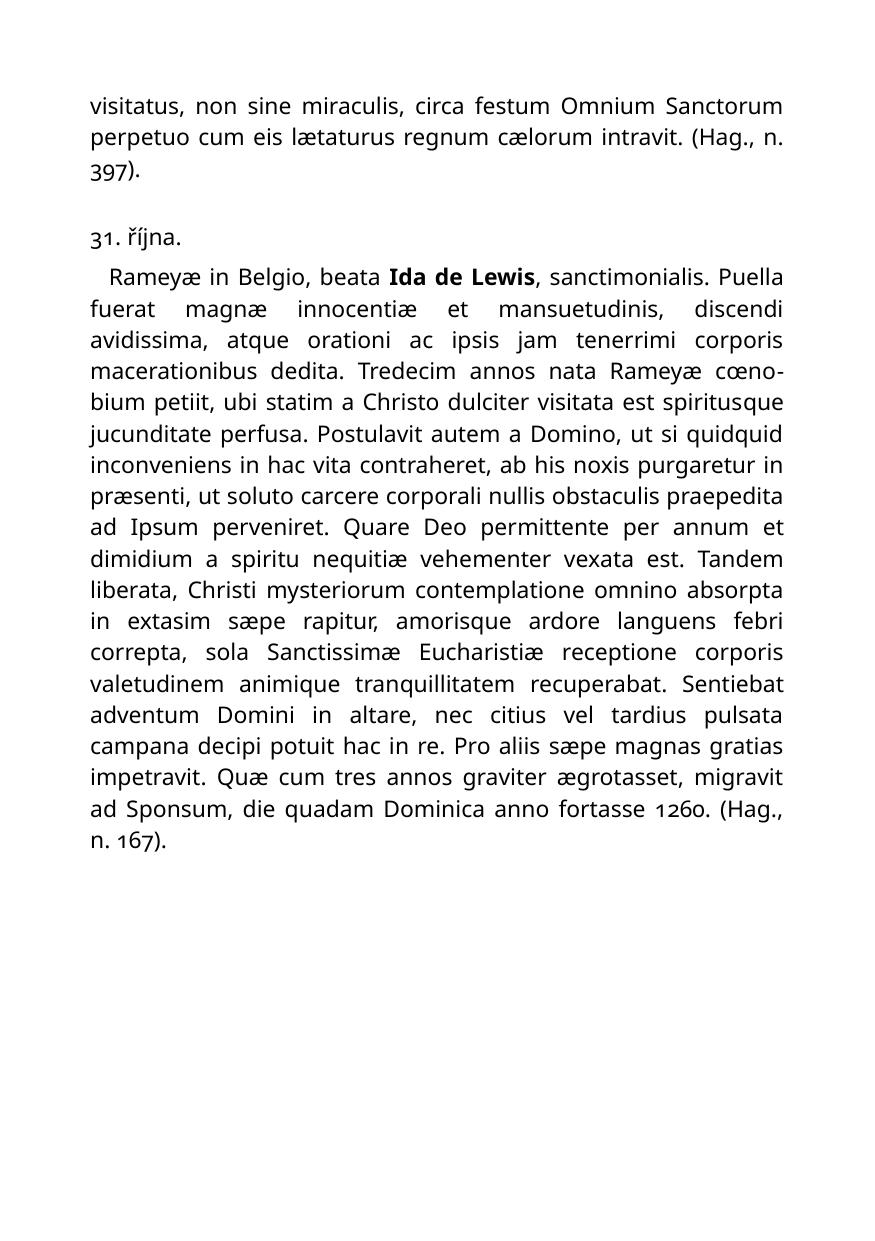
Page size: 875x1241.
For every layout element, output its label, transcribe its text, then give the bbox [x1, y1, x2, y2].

text visitatus, non sine miraculis, circa festum Omnium Sanctorum perpetuo cum eis lætaturus regnum cælorum intravit. (Hag., n. 397). [90, 90, 784, 184]
text 31. října. [90, 221, 784, 252]
text Rameyæ in Belgio, beata Ida de Lewis, sanctimonialis. Puella fuerat magnæ innocentiæ et mansuetudinis, discendi avidissima, atque orationi ac ipsis jam tenerrimi corporis macerationibus dedita. Tredecim annos nata Rameyæ cœno­bium petiit, ubi statim a Christo dulciter visitata est spiritus­que jucunditate perfusa. Postulavit autem a Domino, ut si quidquid inconveniens in hac vita contraheret, ab his noxis purgaretur in præsenti, ut soluto carcere corporali nullis obstaculis praepedita ad Ipsum perveniret. Quare Deo per­mittente per annum et dimidium a spiritu nequitiæ vehe­menter vexata est. Tandem liberata, Christi mysteriorum contemplatione omnino absorpta in extasim sæpe rapitur, amorisque ardore languens febri correpta, sola Sanctissimæ Eucharistiæ receptione corporis valetudinem animique tran­quillitatem recuperabat. Sentiebat adventum Domini in altare, nec citius vel tardius pulsata campana decipi potuit hac in re. Pro aliis sæpe magnas gratias impetravit. Quæ cum tres annos graviter ægrotasset, migravit ad Sponsum, die quadam Dominica anno fortasse 1260. (Hag., n. 167). [90, 261, 784, 855]
